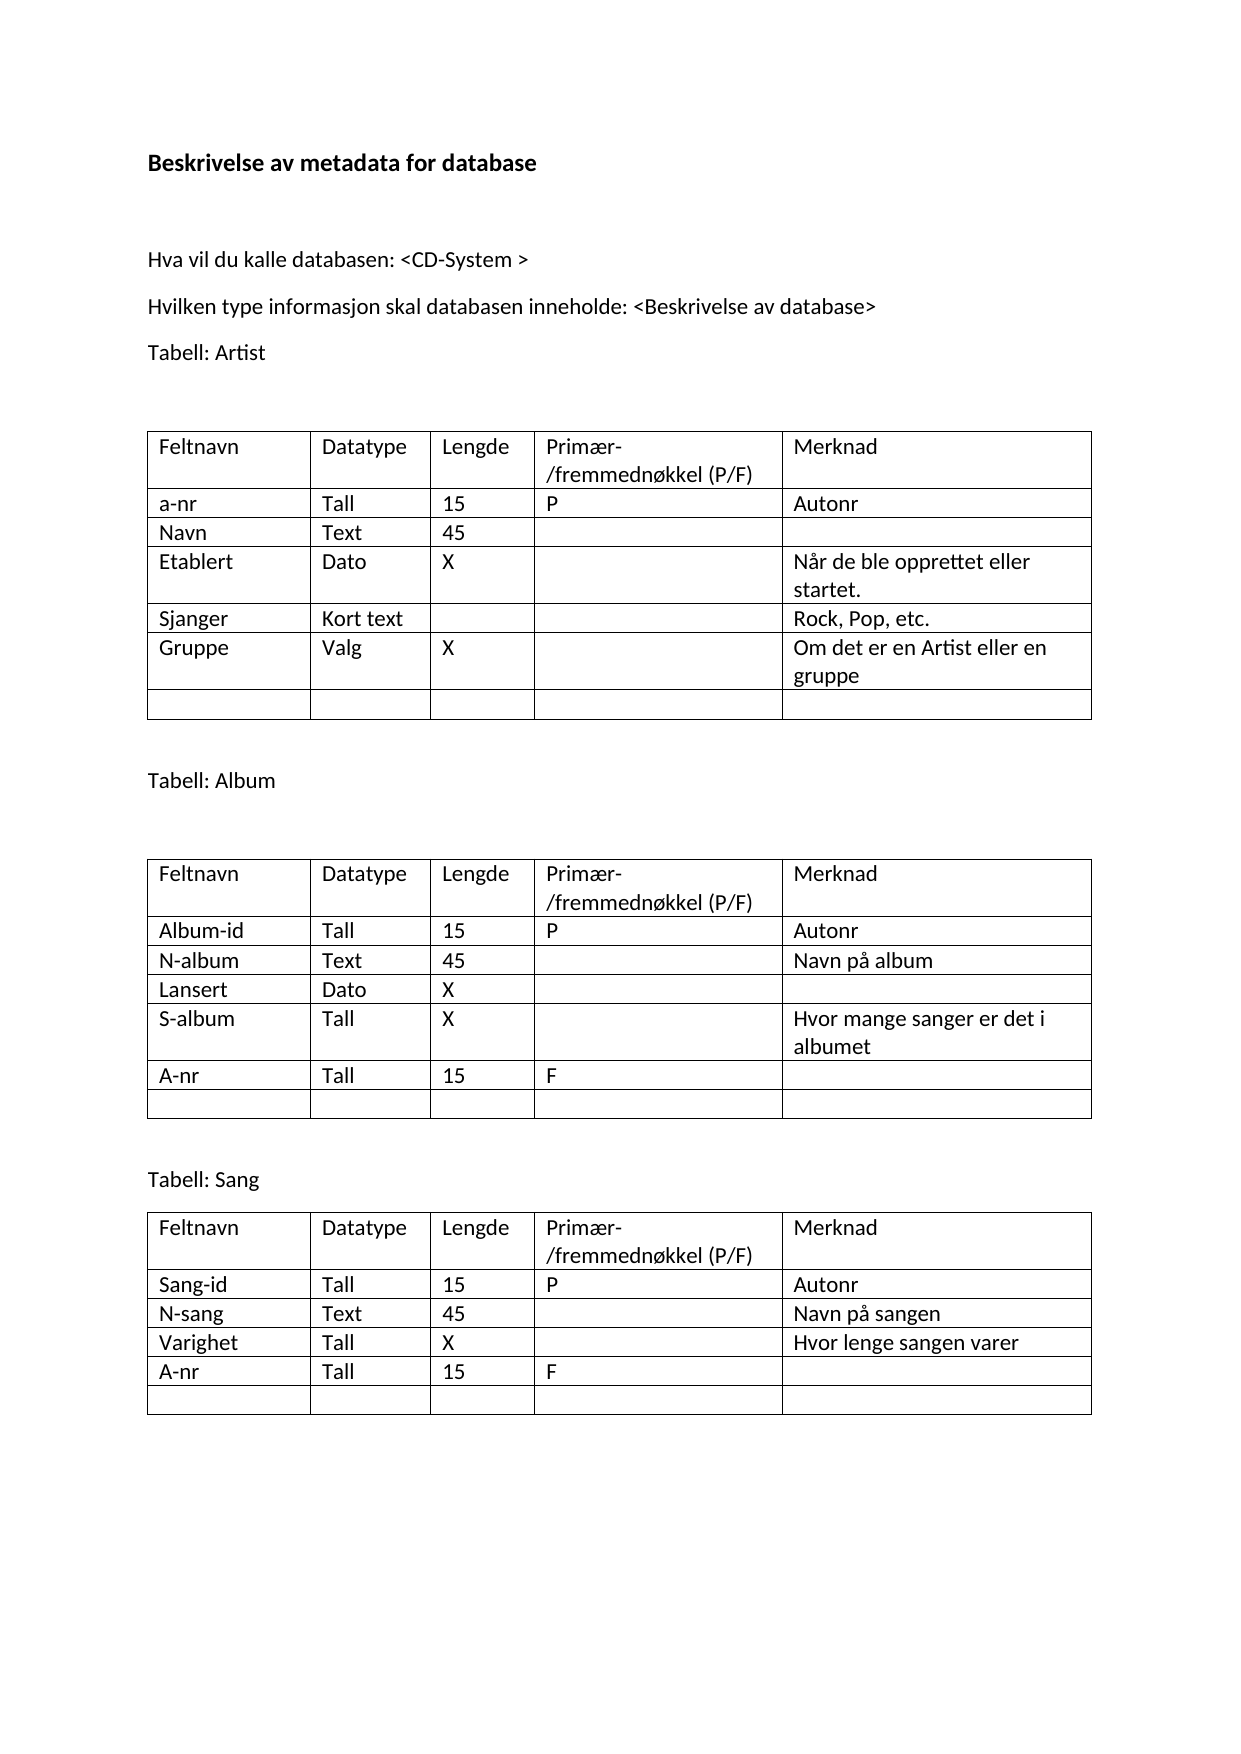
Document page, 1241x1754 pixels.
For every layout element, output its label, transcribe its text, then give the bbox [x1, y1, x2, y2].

table_cell Dato [311, 975, 430, 1003]
table_cell [535, 1299, 782, 1327]
table_cell P [535, 489, 782, 517]
table_cell [148, 690, 310, 718]
table_cell [311, 690, 430, 718]
table_cell Lansert [148, 975, 310, 1003]
table_cell A-nr [148, 1357, 310, 1385]
table_cell 15 [431, 1357, 534, 1385]
table_cell Hvor lenge sangen varer [783, 1328, 1091, 1356]
table_cell Kort text [311, 604, 430, 632]
table_cell [148, 1090, 310, 1118]
table_cell [535, 1090, 782, 1118]
table_cell [431, 1386, 534, 1414]
table_header Primær- /fremmednøkkel (P/F) [535, 1213, 782, 1269]
table_cell Tall [311, 917, 430, 945]
table_cell Navn på album [783, 946, 1091, 974]
table_cell [431, 1090, 534, 1118]
table_cell [535, 1328, 782, 1356]
table_cell Tall [311, 1328, 430, 1356]
table_cell Tall [311, 1004, 430, 1060]
table_header Lengde [431, 860, 534, 916]
table_cell Navn på sangen [783, 1299, 1091, 1327]
table_cell Valg [311, 633, 430, 689]
table_cell 45 [431, 518, 534, 546]
table_header Feltnavn [148, 1213, 310, 1269]
table_cell Om det er en Artist eller en gruppe [783, 633, 1091, 689]
table_header Primær- /fremmednøkkel (P/F) [535, 860, 782, 916]
table_cell [783, 1090, 1091, 1118]
text Tabell: Sang [148, 1165, 1093, 1193]
table_header Merknad [783, 432, 1091, 488]
table_cell A-nr [148, 1061, 310, 1089]
table_cell [783, 518, 1091, 546]
table_cell [783, 975, 1091, 1003]
table_header Lengde [431, 432, 534, 488]
table_cell N-album [148, 946, 310, 974]
table_cell S-album [148, 1004, 310, 1060]
text Tabell: Album [148, 766, 1093, 794]
table_cell Dato [311, 547, 430, 603]
table_cell Tall [311, 1061, 430, 1089]
table_cell [535, 518, 782, 546]
table_header Feltnavn [148, 432, 310, 488]
table_cell [535, 547, 782, 603]
table_cell P [535, 917, 782, 945]
table_cell [783, 1386, 1091, 1414]
table_cell P [535, 1270, 782, 1298]
table_cell 15 [431, 917, 534, 945]
table_cell Tall [311, 489, 430, 517]
table_cell [535, 1004, 782, 1060]
table_cell Gruppe [148, 633, 310, 689]
table_cell N-sang [148, 1299, 310, 1327]
table_cell F [535, 1061, 782, 1089]
table_cell [148, 1386, 310, 1414]
table_cell X [431, 547, 534, 603]
table_cell [535, 690, 782, 718]
table_header Datatype [311, 860, 430, 916]
table_cell [535, 946, 782, 974]
table_cell 45 [431, 946, 534, 974]
table_cell Autonr [783, 489, 1091, 517]
table_header Merknad [783, 860, 1091, 916]
table_cell Autonr [783, 1270, 1091, 1298]
table_cell [535, 1386, 782, 1414]
table_cell [431, 690, 534, 718]
table_cell Navn [148, 518, 310, 546]
table_cell Sjanger [148, 604, 310, 632]
table_cell [311, 1090, 430, 1118]
table_cell Rock, Pop, etc. [783, 604, 1091, 632]
table_cell Tall [311, 1270, 430, 1298]
text Beskrivelse av metadata for database [148, 148, 1093, 178]
table_header Primær- /fremmednøkkel (P/F) [535, 432, 782, 488]
table_cell F [535, 1357, 782, 1385]
table_cell [431, 604, 534, 632]
table_cell Text [311, 518, 430, 546]
table_cell 15 [431, 489, 534, 517]
table_header Merknad [783, 1213, 1091, 1269]
table_cell Text [311, 946, 430, 974]
text Tabell: Artist [148, 338, 1093, 366]
table_cell [311, 1386, 430, 1414]
table_cell X [431, 975, 534, 1003]
text Hvilken type informasjon skal databasen inneholde: <Beskrivelse av database> [148, 292, 1093, 320]
table_cell [535, 975, 782, 1003]
table_cell 15 [431, 1270, 534, 1298]
table_header Feltnavn [148, 860, 310, 916]
table_cell 45 [431, 1299, 534, 1327]
table_cell Text [311, 1299, 430, 1327]
table_cell Etablert [148, 547, 310, 603]
table_cell a-nr [148, 489, 310, 517]
table_cell Hvor mange sanger er det i albumet [783, 1004, 1091, 1060]
table_cell [535, 633, 782, 689]
table_cell Autonr [783, 917, 1091, 945]
table_cell [535, 604, 782, 632]
table_header Lengde [431, 1213, 534, 1269]
table_cell Varighet [148, 1328, 310, 1356]
table_cell Sang-id [148, 1270, 310, 1298]
table_cell 15 [431, 1061, 534, 1089]
table_cell Album-id [148, 917, 310, 945]
table_cell Når de ble opprettet eller startet. [783, 547, 1091, 603]
table_cell [783, 1061, 1091, 1089]
table_header Datatype [311, 1213, 430, 1269]
text Hva vil du kalle databasen: <CD-System > [148, 246, 1093, 273]
table_cell X [431, 633, 534, 689]
table_header Datatype [311, 432, 430, 488]
table_cell [783, 690, 1091, 718]
table_cell X [431, 1328, 534, 1356]
table_cell Tall [311, 1357, 430, 1385]
table_cell X [431, 1004, 534, 1060]
table_cell [783, 1357, 1091, 1385]
